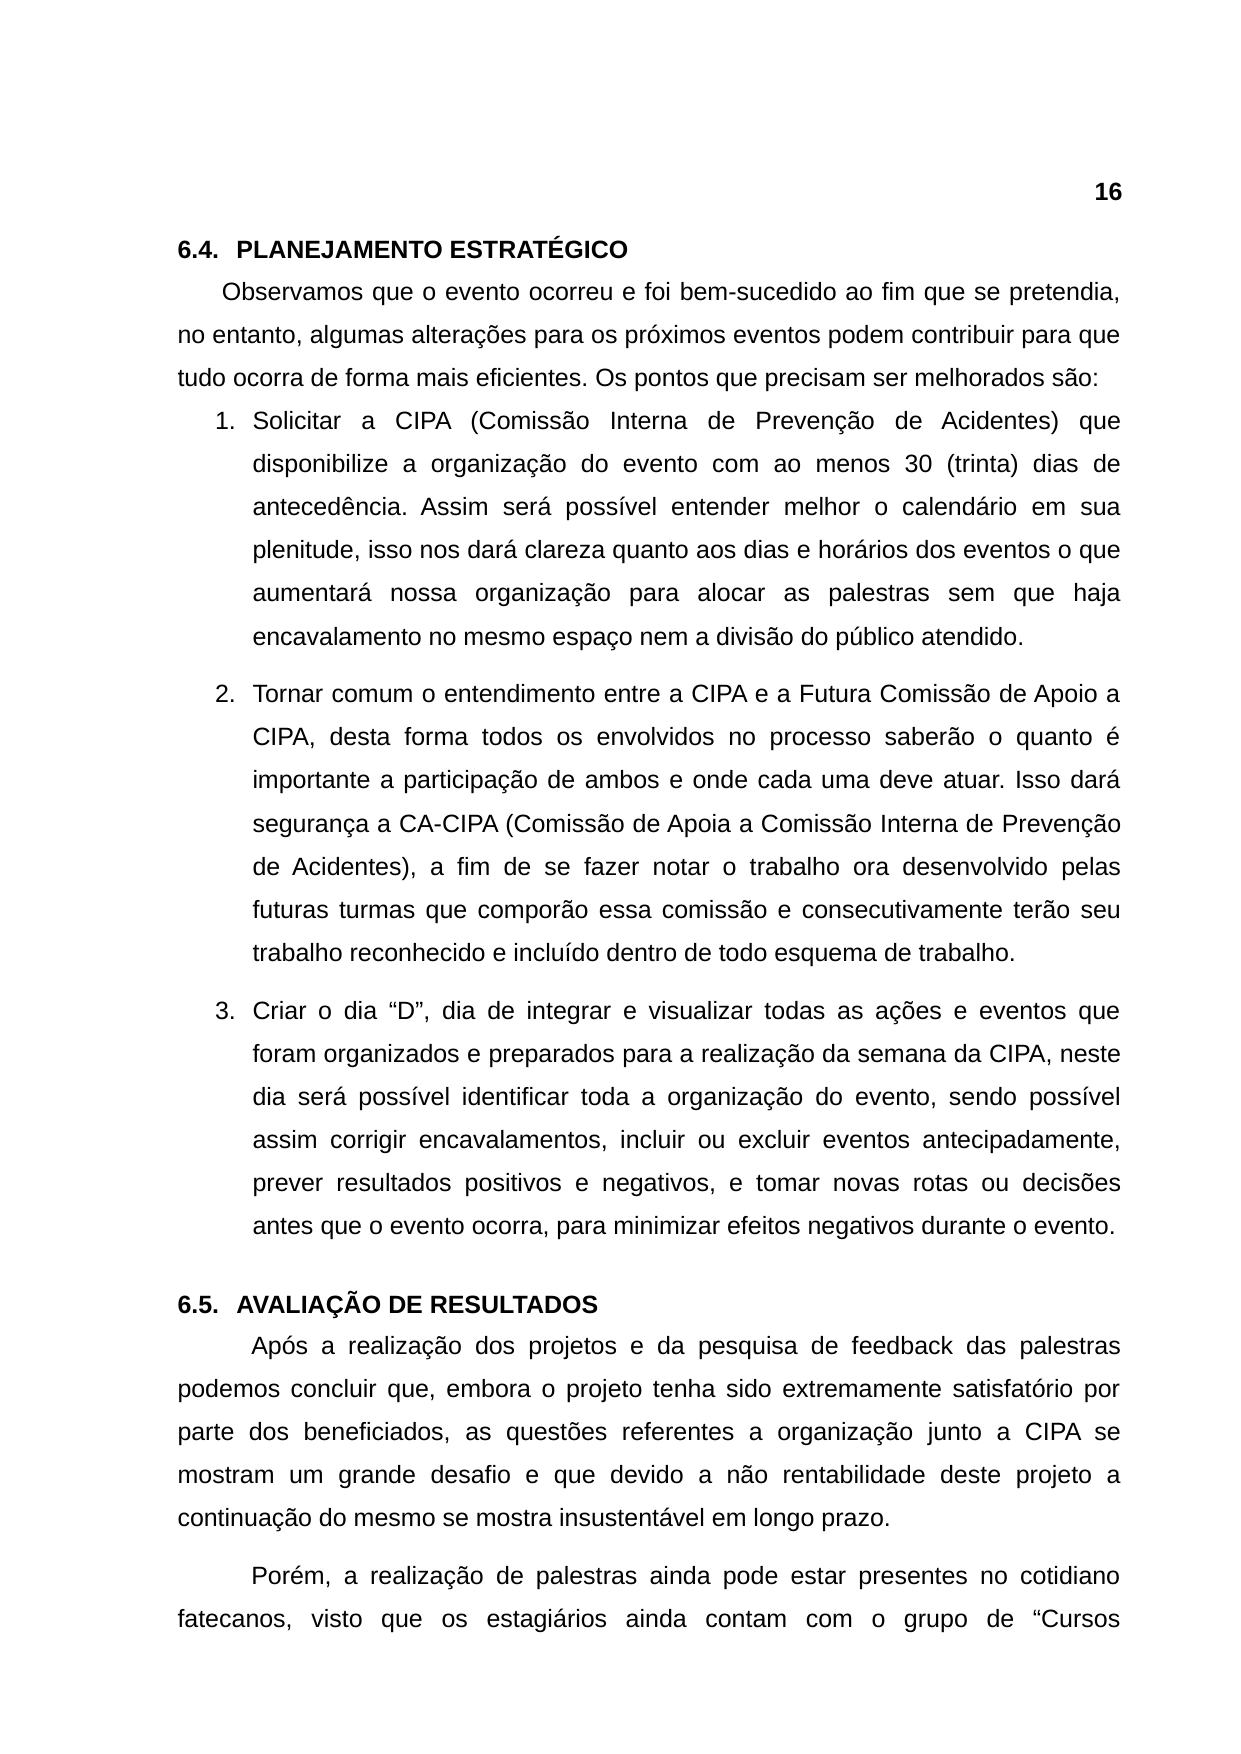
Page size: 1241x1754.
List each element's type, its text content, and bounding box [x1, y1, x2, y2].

list Tornar comum o entendimento entre a CIPA e a Futura Comissão de Apoio a CIPA, desta forma todos os envolvidos no processo saberão o quanto é importante a participação de ambos e onde cada uma deve atuar. Isso dará segurança a CA-CIPA (Comissão de Apoia a Comissão Interna de Prevenção de Acidentes), a fim de se fazer notar o trabalho ora desenvolvido pelas futuras turmas que comporão essa comissão e consecutivamente terão seu trabalho reconhecido e incluído dentro de todo esquema de trabalho. [215, 679, 1122, 967]
text Porém, a realização de palestras ainda pode estar presentes no cotidiano fatecanos, visto que os estagiários ainda contam com o grupo de “Cursos [177, 1561, 1122, 1633]
list Solicitar a CIPA (Comissão Interna de Prevenção de Acidentes) que disponibilize a organização do evento com ao menos 30 (trinta) dias de antecedência. Assim será possível entender melhor o calendário em sua plenitude, isso nos dará clareza quanto aos dias e horários dos eventos o que aumentará nossa organização para alocar as palestras sem que haja encavalamento no mesmo espaço nem a divisão do público atendido. [215, 406, 1122, 650]
list Criar o dia “D”, dia de integrar e visualizar todas as ações e eventos que foram organizados e preparados para a realização da semana da CIPA, neste dia será possível identificar toda a organização do evento, sendo possível assim corrigir encavalamentos, incluir ou excluir eventos antecipadamente, prever resultados positivos e negativos, e tomar novas rotas ou decisões antes que o evento ocorra, para minimizar efeitos negativos durante o evento. [215, 996, 1122, 1240]
subtitle Avaliação de Resultados [177, 1290, 1122, 1318]
text Após a realização dos projetos e da pesquisa de feedback das palestras podemos concluir que, embora o projeto tenha sido extremamente satisfatório por parte dos beneficiados, as questões referentes a organização junto a CIPA se mostram um grande desafio e que devido a não rentabilidade deste projeto a continuação do mesmo se mostra insustentável em longo prazo. [177, 1331, 1122, 1532]
subtitle Planejamento Estratégico [177, 235, 1122, 264]
text Observamos que o evento ocorreu e foi bem-sucedido ao fim que se pretendia, no entanto, algumas alterações para os próximos eventos podem contribuir para que tudo ocorra de forma mais eficientes. Os pontos que precisam ser melhorados são: [177, 277, 1122, 392]
